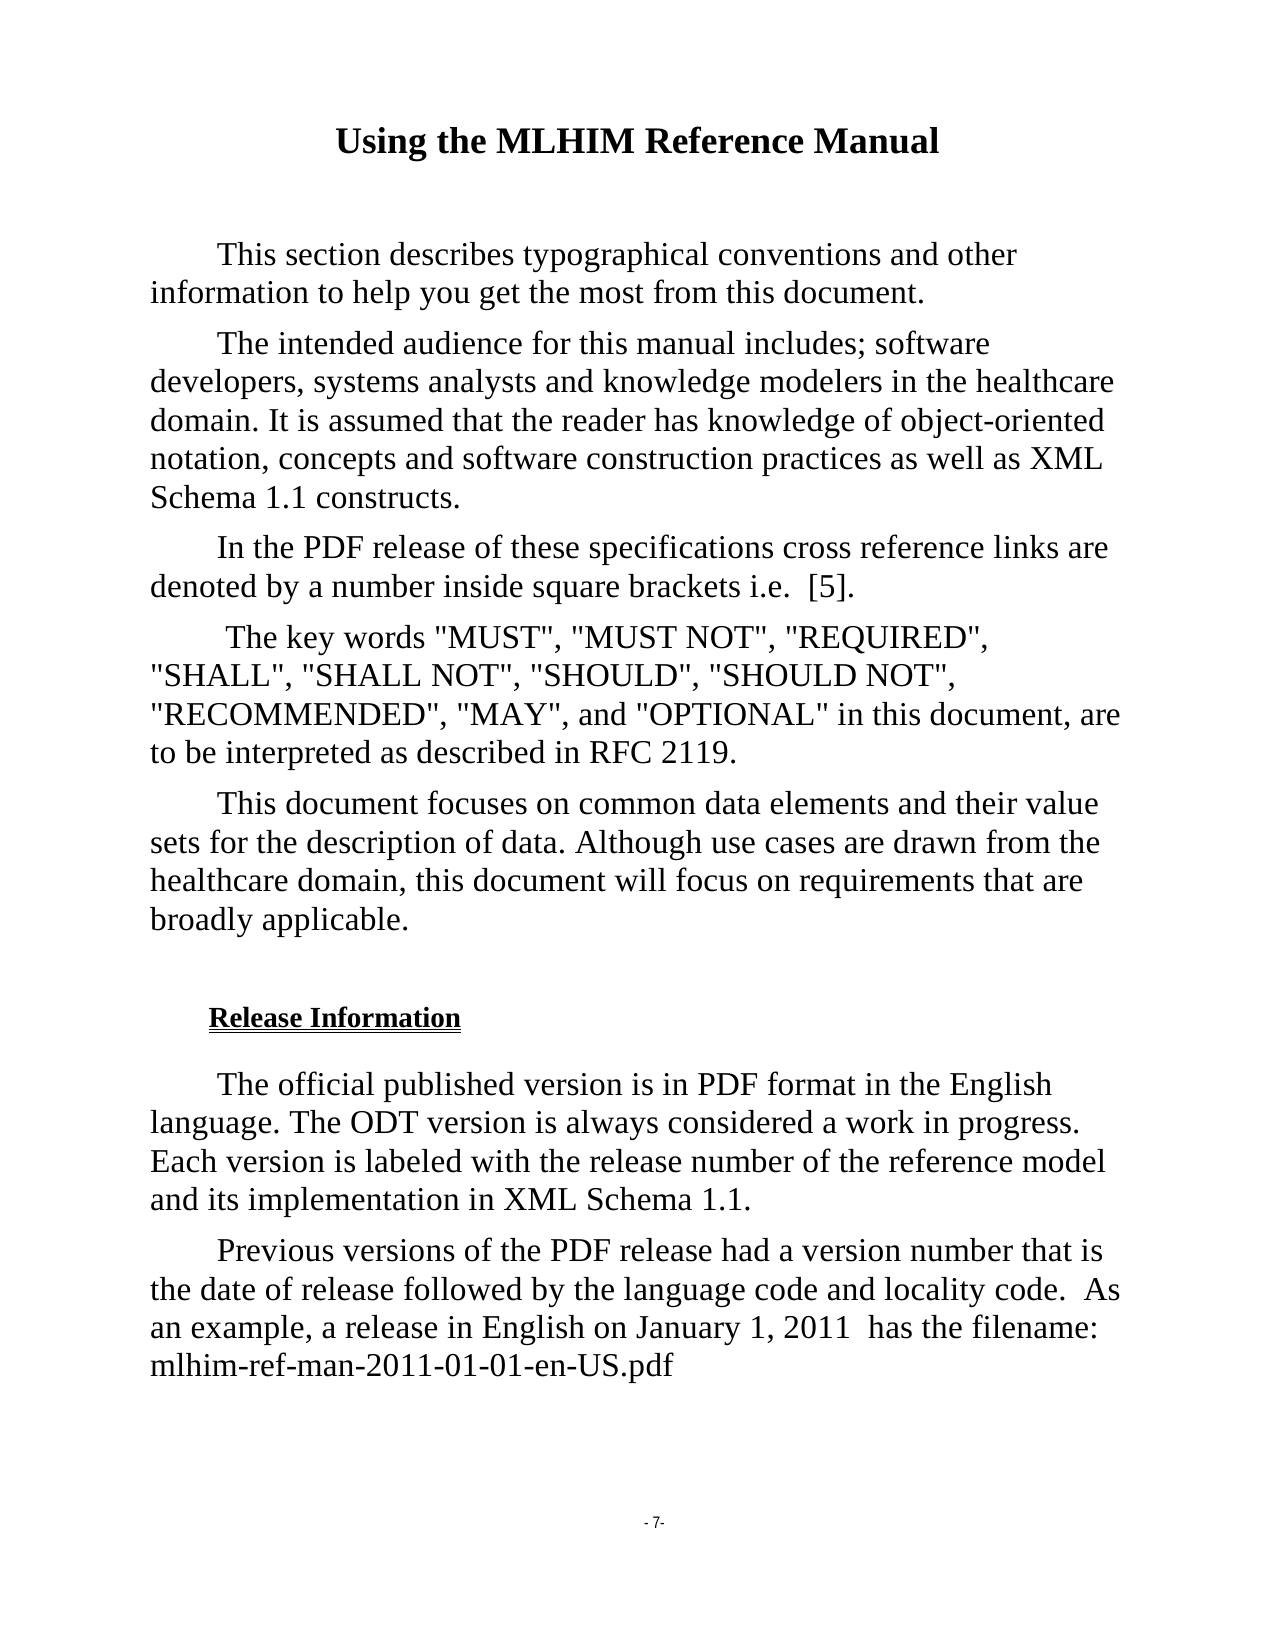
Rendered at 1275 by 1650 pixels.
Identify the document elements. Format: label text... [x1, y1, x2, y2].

text Previous versions of the PDF release had a version number that is the date of release followed by the language code and locality code. As an example, a release in English on January 1, 2011 has the filename: mlhim-ref-man-2011-01-01-en-US.pdf [150, 1230, 1125, 1384]
text The intended audience for this manual includes; software developers, systems analysts and knowledge modelers in the healthcare domain. It is assumed that the reader has knowledge of object-oriented notation, concepts and software construction practices as well as XML Schema 1.1 constructs. [150, 323, 1125, 515]
text The key words "MUST", "MUST NOT", "REQUIRED", "SHALL", "SHALL NOT", "SHOULD", "SHOULD NOT", "RECOMMENDED", "MAY", and "OPTIONAL" in this document, are to be interpreted as described in RFC 2119. [150, 617, 1125, 771]
text In the PDF release of these specifications cross reference links are denoted by a number inside square brackets i.e. [5]. [150, 527, 1125, 604]
text The official published version is in PDF format in the English language. The ODT version is always considered a work in progress. Each version is labeled with the release number of the reference model and its implementation in XML Schema 1.1. [150, 1064, 1125, 1217]
text This document focuses on common data elements and their value sets for the description of data. Although use cases are drawn from the healthcare domain, this document will focus on requirements that are broadly applicable. [150, 783, 1125, 937]
title Using the MLHIM Reference Manual [150, 118, 1125, 161]
text This section describes typographical conventions and other information to help you get the most from this document. [150, 233, 1125, 310]
subtitle Release Information [150, 1000, 1125, 1034]
